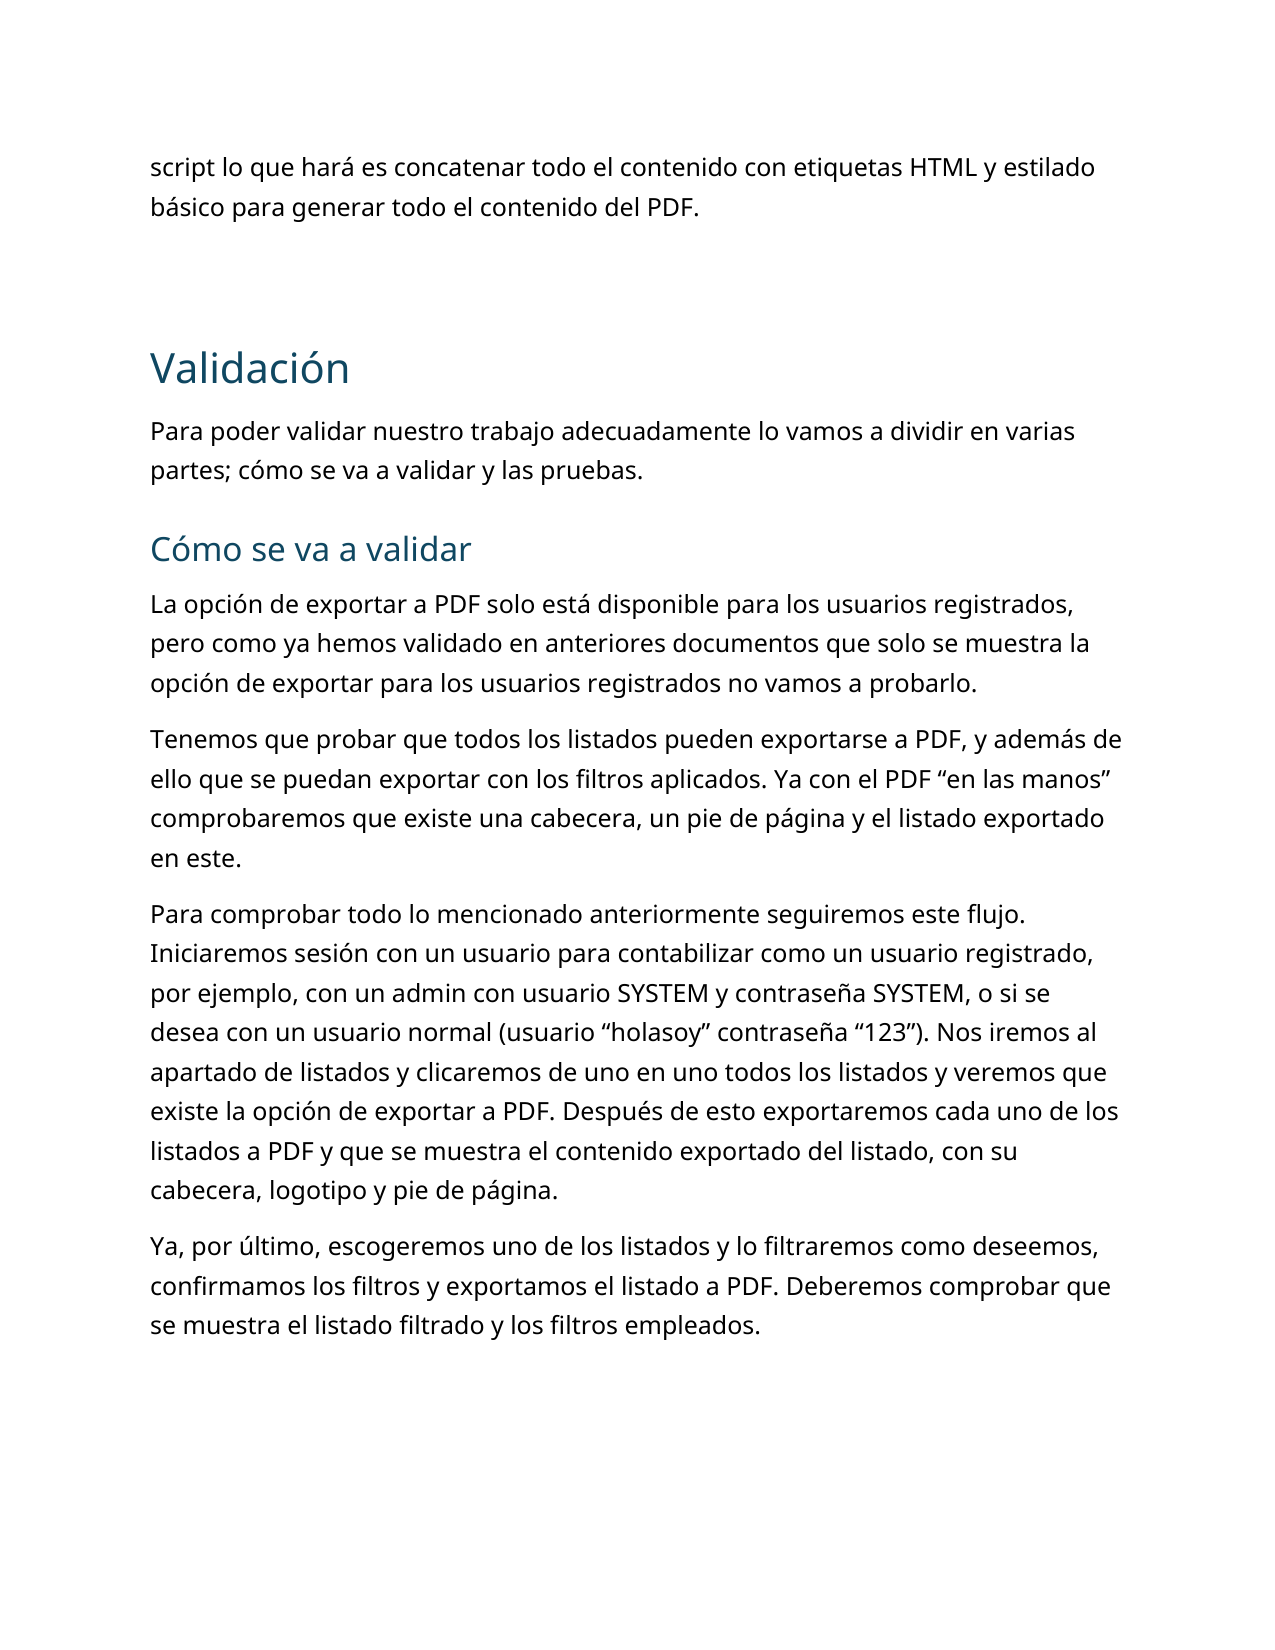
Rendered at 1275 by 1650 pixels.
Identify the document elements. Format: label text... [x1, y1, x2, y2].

text Tenemos que probar que todos los listados pueden exportarse a PDF, y además de ello que se puedan exportar con los filtros aplicados. Ya con el PDF “en las manos” comprobaremos que existe una cabecera, un pie de página y el listado exportado en este. [150, 722, 1125, 874]
text script lo que hará es concatenar todo el contenido con etiquetas HTML y estilado básico para generar todo el contenido del PDF. [150, 150, 1125, 223]
text Para comprobar todo lo mencionado anteriormente seguiremos este flujo. Iniciaremos sesión con un usuario para contabilizar como un usuario registrado, por ejemplo, con un admin con usuario SYSTEM y contraseña SYSTEM, o si se desea con un usuario normal (usuario “holasoy” contraseña “123”). Nos iremos al apartado de listados y clicaremos de uno en uno todos los listados y veremos que existe la opción de exportar a PDF. Después de esto exportaremos cada uno de los listados a PDF y que se muestra el contenido exportado del listado, con su cabecera, logotipo y pie de página. [150, 896, 1125, 1207]
text La opción de exportar a PDF solo está disponible para los usuarios registrados, pero como ya hemos validado en anteriores documentos que solo se muestra la opción de exportar para los usuarios registrados no vamos a probarlo. [150, 587, 1125, 700]
subtitle Cómo se va a validar [150, 526, 1125, 571]
subtitle Validación [150, 339, 1125, 396]
text Para poder validar nuestro trabajo adecuadamente lo vamos a dividir en varias partes; cómo se va a validar y las pruebas. [150, 413, 1125, 487]
text Ya, por último, escogeremos uno de los listados y lo filtraremos como deseemos, confirmamos los filtros y exportamos el listado a PDF. Deberemos comprobar que se muestra el listado filtrado y los filtros empleados. [150, 1229, 1125, 1342]
